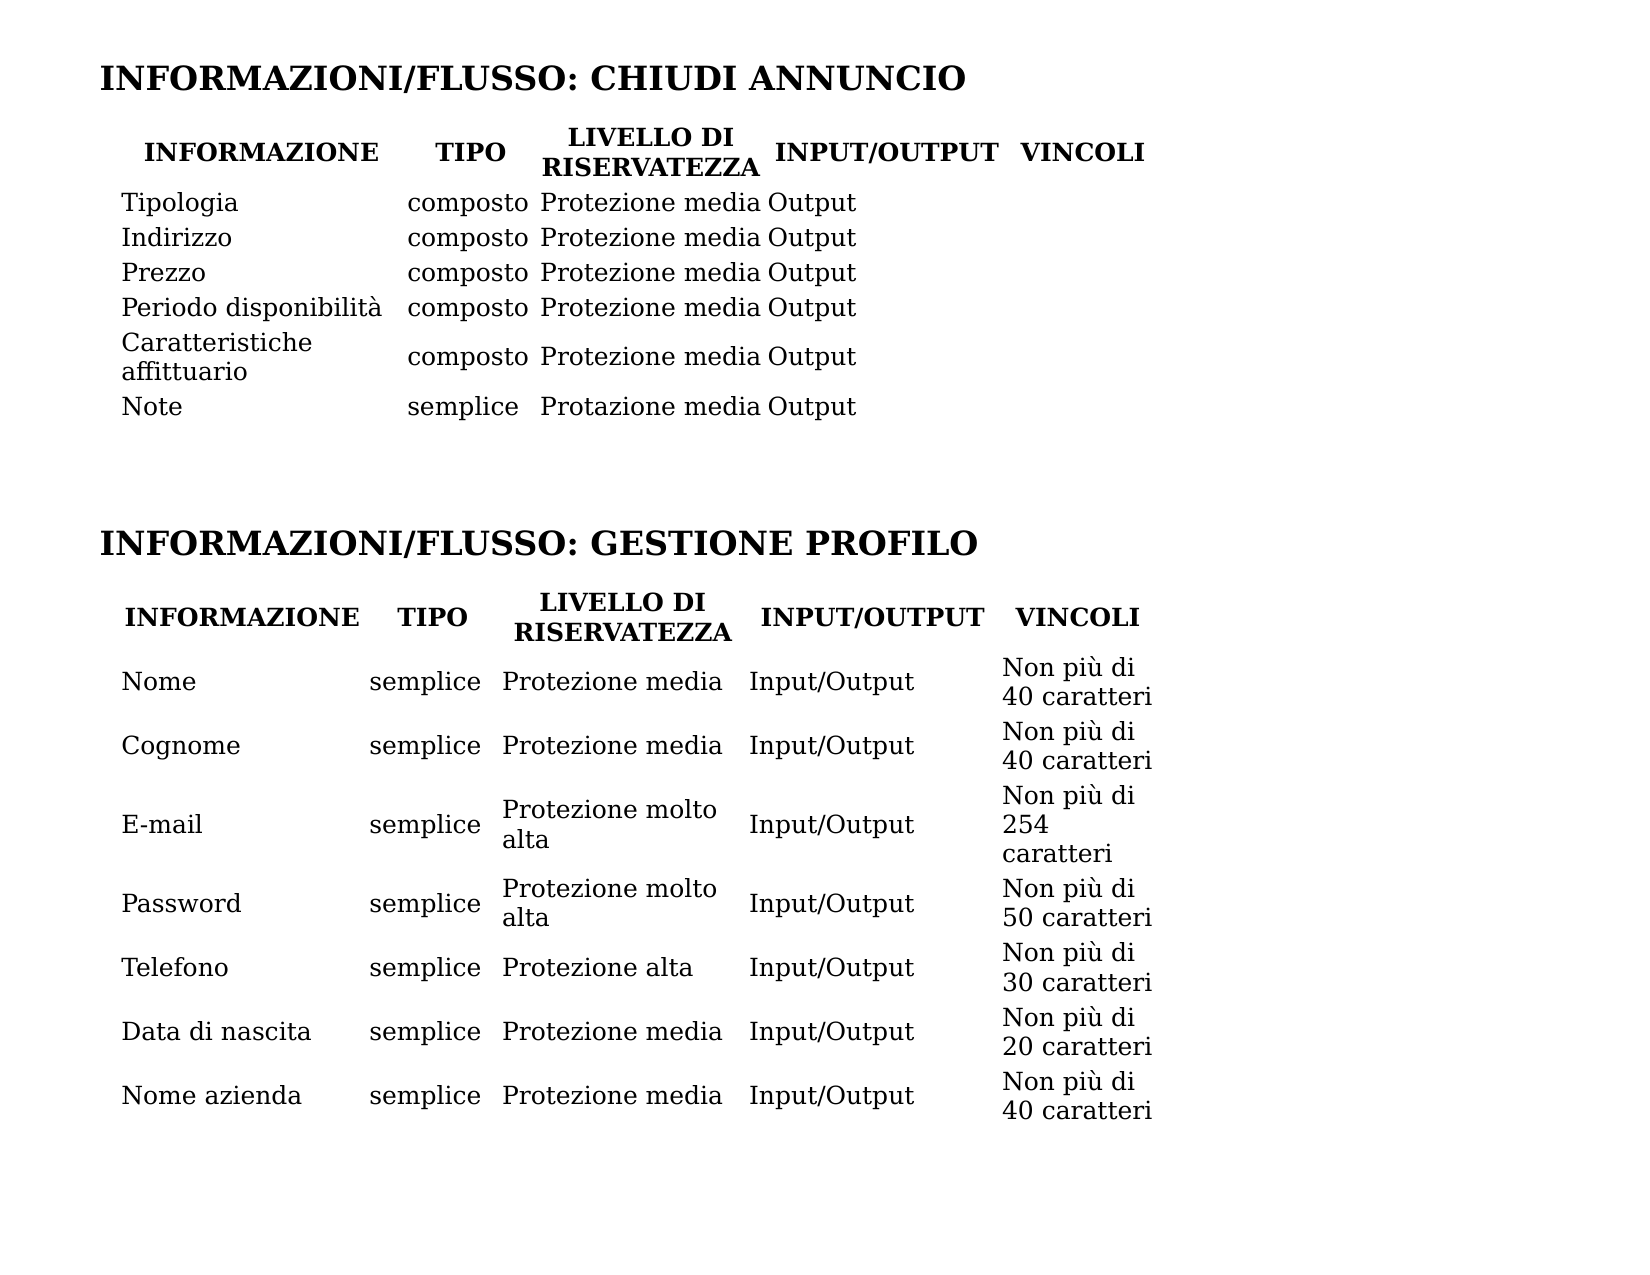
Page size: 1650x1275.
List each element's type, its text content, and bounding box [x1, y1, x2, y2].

subtitle INFORMAZIONI/FLUSSO: CHIUDI ANNUNCIO [99, 59, 1569, 98]
table_cell Output [765, 185, 1009, 220]
table_header LIVELLO DI RISERVATEZZA [537, 120, 764, 185]
table_cell Protezione media [499, 1000, 746, 1064]
table_cell [1009, 185, 1157, 220]
table_cell Prezzo [118, 255, 404, 290]
table_cell composto [404, 185, 537, 220]
table_cell Non più di 30 caratteri [999, 936, 1157, 1000]
table_header INFORMAZIONE [118, 585, 366, 650]
table_cell composto [404, 325, 537, 389]
table_cell Non più di 20 caratteri [999, 1000, 1157, 1064]
table_cell semplice [404, 389, 537, 424]
table_header TIPO [366, 585, 499, 650]
table_header LIVELLO DI RISERVATEZZA [499, 585, 746, 650]
table_cell composto [404, 290, 537, 325]
table_cell Protezione molto alta [499, 872, 746, 936]
table_cell Non più di 254 caratteri [999, 778, 1157, 872]
table_cell Nome [118, 650, 366, 714]
table_cell [1009, 389, 1157, 424]
table_cell Protezione media [537, 255, 764, 290]
table_cell [1009, 290, 1157, 325]
table_cell Protazione media [537, 389, 764, 424]
table_cell [1009, 255, 1157, 290]
table_cell semplice [366, 936, 499, 1000]
table_cell Non più di 40 caratteri [999, 650, 1157, 714]
table_cell Nome azienda [118, 1064, 366, 1128]
table_cell [1009, 220, 1157, 255]
table_header INFORMAZIONE [118, 120, 404, 185]
table_cell Non più di 40 caratteri [999, 714, 1157, 778]
table_cell Output [765, 325, 1009, 389]
table_cell Note [118, 389, 404, 424]
table_cell Cognome [118, 714, 366, 778]
table_cell Protezione media [537, 290, 764, 325]
table_cell semplice [366, 778, 499, 872]
table_cell Protezione media [537, 185, 764, 220]
table_cell semplice [366, 1064, 499, 1128]
table_cell Input/Output [746, 872, 999, 936]
table_cell composto [404, 255, 537, 290]
table_cell Input/Output [746, 1000, 999, 1064]
table_cell semplice [366, 1000, 499, 1064]
table_cell Input/Output [746, 778, 999, 872]
table_cell Protezione molto alta [499, 778, 746, 872]
table_cell Indirizzo [118, 220, 404, 255]
table_cell Protezione alta [499, 936, 746, 1000]
table_cell semplice [366, 650, 499, 714]
table_cell semplice [366, 714, 499, 778]
table_header INPUT/OUTPUT [765, 120, 1009, 185]
subtitle INFORMAZIONI/FLUSSO: GESTIONE PROFILO [99, 524, 1569, 563]
table_cell Periodo disponibilità [118, 290, 404, 325]
table_header VINCOLI [1009, 120, 1157, 185]
table_cell Telefono [118, 936, 366, 1000]
table_cell Input/Output [746, 1064, 999, 1128]
table_cell Input/Output [746, 650, 999, 714]
table_cell Output [765, 290, 1009, 325]
table_cell [1009, 325, 1157, 389]
table_cell Protezione media [499, 650, 746, 714]
table_cell Protezione media [499, 1064, 746, 1128]
table_cell Input/Output [746, 936, 999, 1000]
table_cell E-mail [118, 778, 366, 872]
table_cell Protezione media [499, 714, 746, 778]
table_cell Protezione media [537, 220, 764, 255]
table_header VINCOLI [999, 585, 1157, 650]
table_cell Output [765, 255, 1009, 290]
table_header INPUT/OUTPUT [746, 585, 999, 650]
table_cell Output [765, 389, 1009, 424]
table_cell semplice [366, 872, 499, 936]
table_cell Protezione media [537, 325, 764, 389]
table_cell Non più di 50 caratteri [999, 872, 1157, 936]
table_cell Output [765, 220, 1009, 255]
table_cell Tipologia [118, 185, 404, 220]
table_cell composto [404, 220, 537, 255]
table_cell Input/Output [746, 714, 999, 778]
table_cell Non più di 40 caratteri [999, 1064, 1157, 1128]
table_cell Caratteristiche affittuario [118, 325, 404, 389]
table_cell Password [118, 872, 366, 936]
table_cell Data di nascita [118, 1000, 366, 1064]
table_header TIPO [404, 120, 537, 185]
